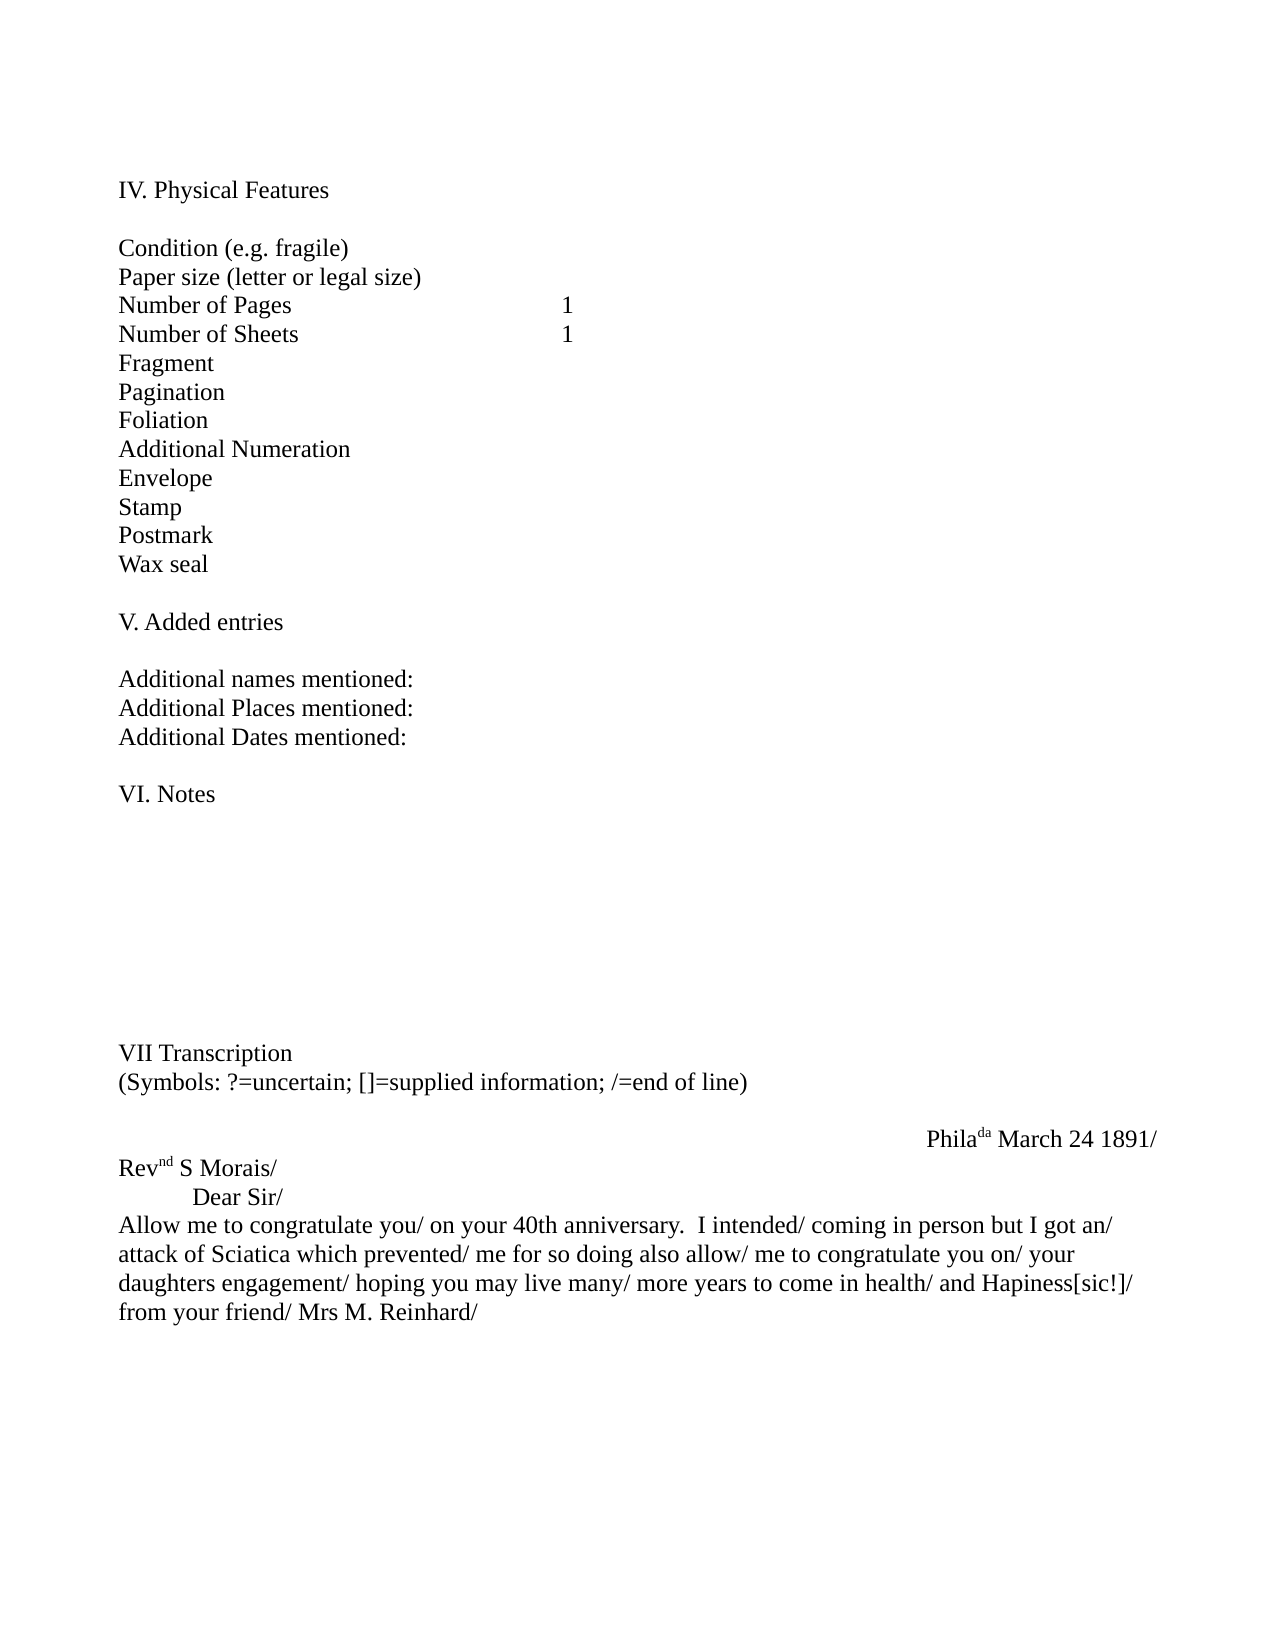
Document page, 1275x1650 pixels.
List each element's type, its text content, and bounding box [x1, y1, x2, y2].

text Envelope [118, 463, 1157, 492]
text Allow me to congratulate you/ on your 40th anniversary. I intended/ coming in person but I got an/ attack of Sciatica which prevented/ me for so doing also allow/ me to congratulate you on/ your daughters engagement/ hoping you may live many/ more years to come in health/ and Hapiness[sic!]/ from your friend/ Mrs M. Reinhard/ [118, 1211, 1157, 1326]
text Postma rk [118, 521, 1157, 549]
text IV. Physical Features [118, 176, 1157, 204]
text Dear Sir/ [118, 1182, 1157, 1211]
text Philada March 24 1891/ [118, 1124, 1157, 1153]
text Foliation [118, 406, 1157, 434]
text Additional Places mentioned: [118, 693, 1157, 722]
text VI. Notes [118, 779, 1157, 808]
text Fragment [118, 348, 1157, 377]
text VII Transcription [118, 1038, 1157, 1067]
text Pagination [118, 377, 1157, 406]
text Stamp [118, 492, 1157, 521]
text Additional names mentioned: [118, 664, 1157, 693]
text Revnd S Morais/ [118, 1153, 1157, 1182]
text Wax seal [118, 549, 1157, 578]
text V. Added entries [118, 607, 1157, 636]
text Additional Numeration [118, 434, 1157, 463]
text Number of Sheets 1 [118, 319, 1157, 348]
text Number of Pages 1 [118, 291, 1157, 319]
text Paper size (letter or legal size) [118, 262, 1157, 291]
text Condition (e.g. fragile) [118, 233, 1157, 262]
text Additional Dates mentioned: [118, 722, 1157, 751]
text (Symbols: ?=uncertain; []=supplied information; /=end of line) [118, 1067, 1157, 1096]
